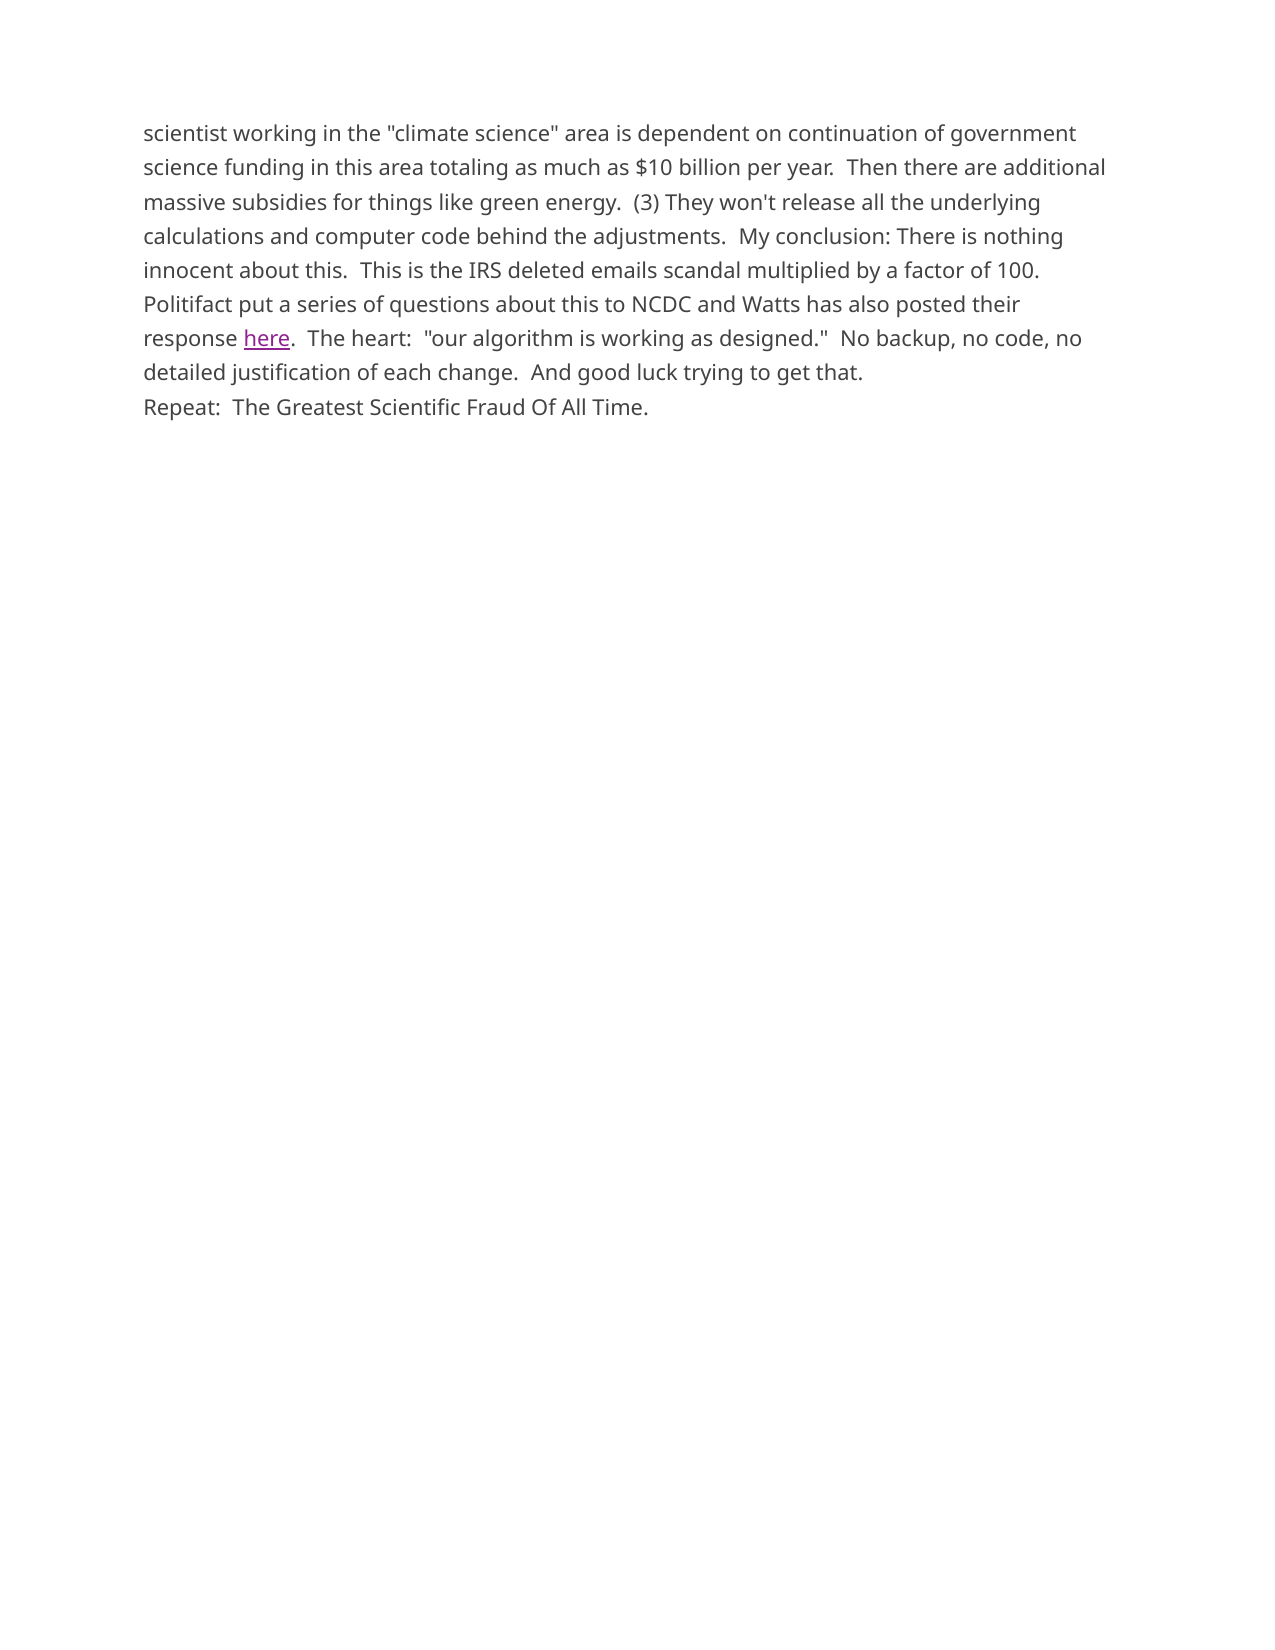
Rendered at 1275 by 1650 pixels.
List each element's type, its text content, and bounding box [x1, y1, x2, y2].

text Repeat: The Greatest Scientific Fraud Of All Time. [143, 391, 1132, 421]
text Politifact put a series of questions about this to NCDC and Watts has also posted their response here. The heart: "our algorithm is working as designed." No backup, no code, no detailed justification of each change. And good luck trying to get that. [143, 289, 1132, 387]
text scientist working in the "climate science" area is dependent on continuation of government science funding in this area totaling as much as $10 billion per year. Then there are additional massive subsidies for things like green energy. (3) They won't release all the underlying calculations and computer code behind the adjustments. My conclusion: There is nothing innocent about this. This is the IRS deleted emails scandal multiplied by a factor of 100. [143, 118, 1132, 284]
